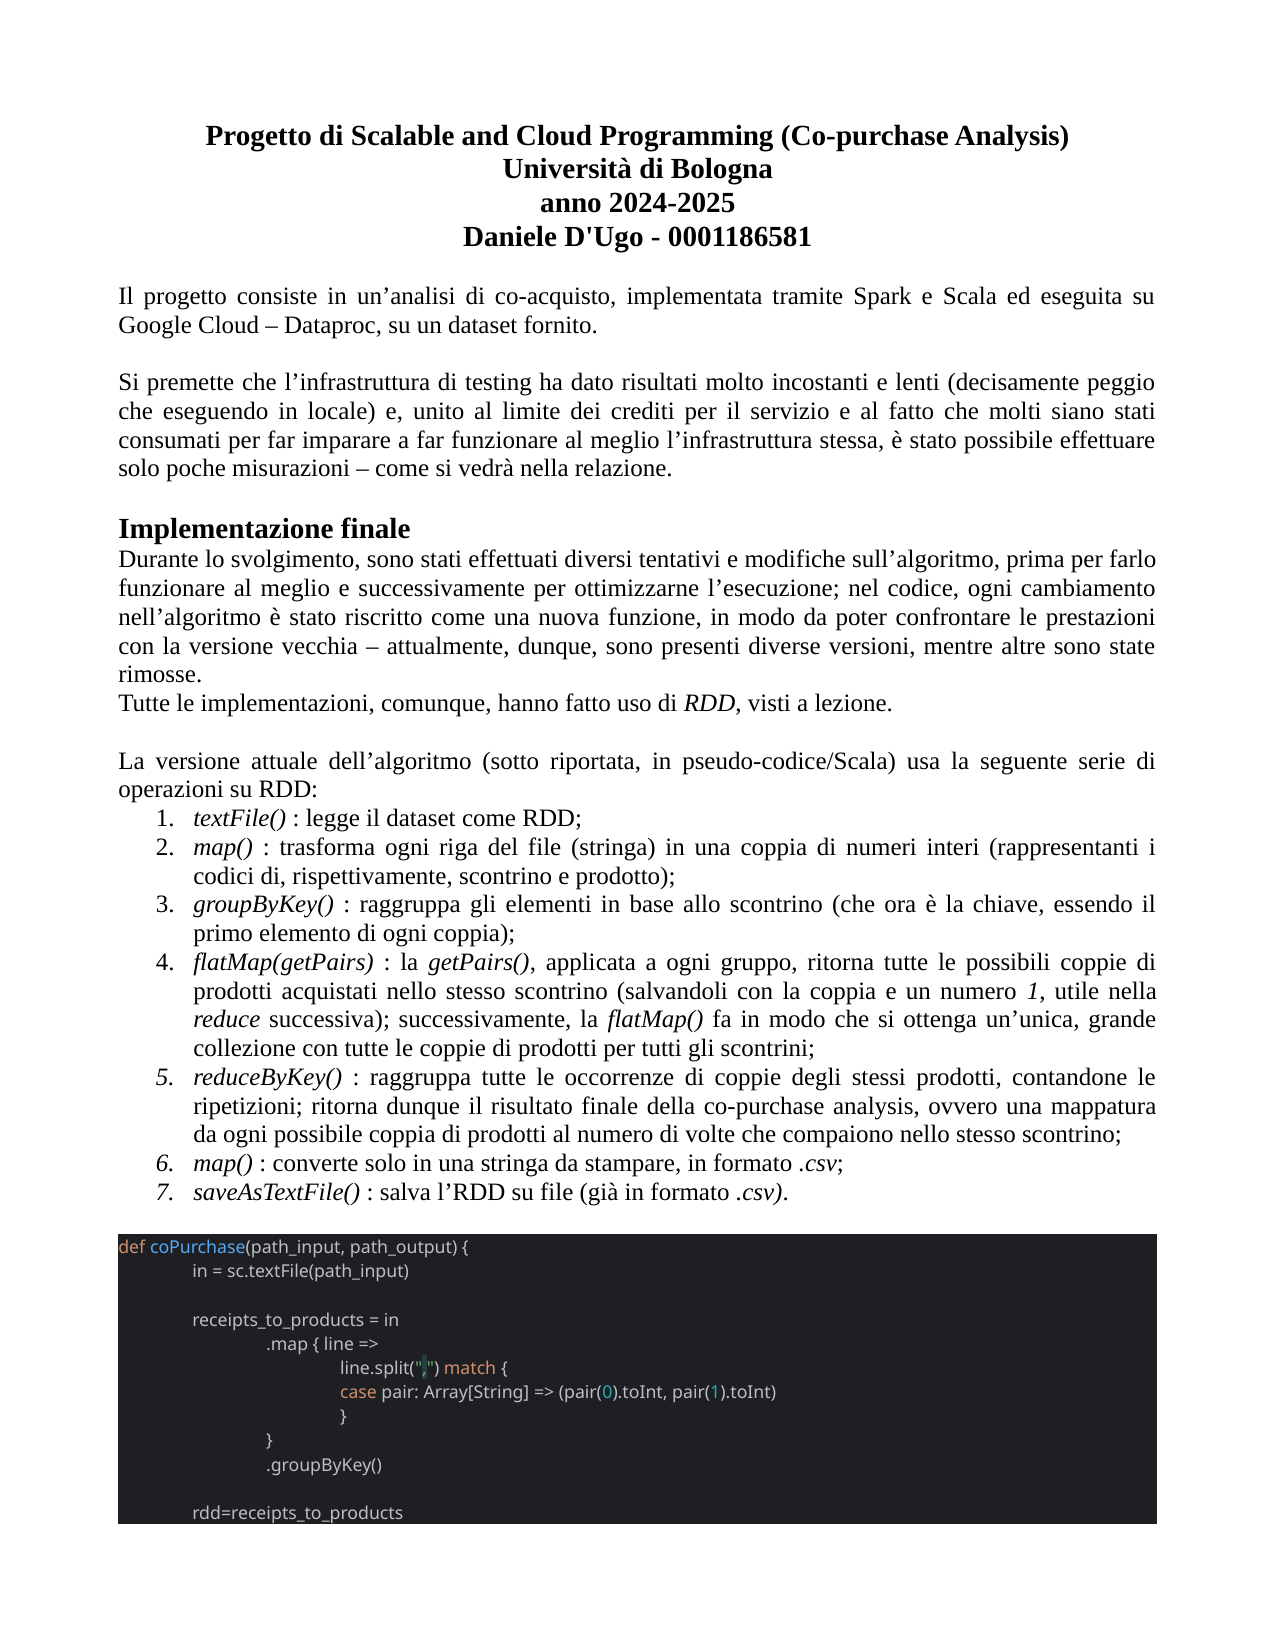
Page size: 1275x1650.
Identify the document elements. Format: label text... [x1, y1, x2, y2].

list saveAsTextFile() : salva l’RDD su file (già in formato .csv). [156, 1177, 1157, 1206]
list flatMap(getPairs) : la getPairs(), applicata a ogni gruppo, ritorna tutte le possibili coppie di prodotti acquistati nello stesso scontrino (salvandoli con la coppia e un numero 1, utile nella reduce successiva); successivamente, la flatMap() fa in modo che si ottenga un’unica, grande collezione con tutte le coppie di prodotti per tutti gli scontrini; [156, 947, 1157, 1062]
text Il progetto consiste in un’analisi di co-acquisto, implementata tramite Spark e Scala ed eseguita su Google Cloud – Dataproc, su un dataset fornito. [118, 281, 1157, 338]
text Progetto di Scalable and Cloud Programming (Co-purchase Analysis) [118, 118, 1157, 152]
list textFile() : legge il dataset come RDD; [156, 803, 1157, 832]
text Daniele D'Ugo - 0001186581 [118, 219, 1157, 252]
text Implementazione finale [118, 511, 1157, 544]
list map() : converte solo in una stringa da stampare, in formato .csv; [156, 1148, 1157, 1177]
list groupByKey() : raggruppa gli elementi in base allo scontrino (che ora è la chiave, essendo il primo elemento di ogni coppia); [156, 889, 1157, 947]
text Università di Bologna [118, 152, 1157, 185]
text La versione attuale dell’algoritmo (sotto riportata, in pseudo-codice/Scala) usa la seguente serie di operazioni su RDD: [118, 746, 1157, 803]
text Durante lo svolgimento, sono stati effettuati diversi tentativi e modifiche sull’algoritmo, prima per farlo funzionare al meglio e successivamente per ottimizzarne l’esecuzione; nel codice, ogni cambiamento nell’algoritmo è stato riscritto come una nuova funzione, in modo da poter confrontare le prestazioni con la versione vecchia – attualmente, dunque, sono presenti diverse versioni, mentre altre sono state rimosse. [118, 544, 1157, 688]
text in = sc.textFile(path_input) receipts_to_products = in .map { line => line.split(",") match { case pair: Array[String] => (pair(0).toInt, pair(1).toInt) } } .groupByKey() rdd=receipts_to_products [118, 1259, 1157, 1524]
list map() : trasforma ogni riga del file (stringa) in una coppia di numeri interi (rappresentanti i codici di, rispettivamente, scontrino e prodotto); [156, 832, 1157, 889]
text Si premette che l’infrastruttura di testing ha dato risultati molto incostanti e lenti (decisamente peggio che eseguendo in locale) e, unito al limite dei crediti per il servizio e al fatto che molti siano stati consumati per far imparare a far funzionare al meglio l’infrastruttura stessa, è stato possibile effettuare solo poche misurazioni – come si vedrà nella relazione. [118, 367, 1157, 482]
text Tutte le implementazioni, comunque, hanno fatto uso di RDD, visti a lezione. [118, 688, 1157, 717]
text anno 2024-2025 [118, 185, 1157, 219]
list reduceByKey() : raggruppa tutte le occorrenze di coppie degli stessi prodotti, contandone le ripetizioni; ritorna dunque il risultato finale della co-purchase analysis, ovvero una mappatura da ogni possibile coppia di prodotti al numero di volte che compaiono nello stesso scontrino; [156, 1062, 1157, 1148]
text def coPurchase(path_input, path_output) { [118, 1234, 1157, 1259]
